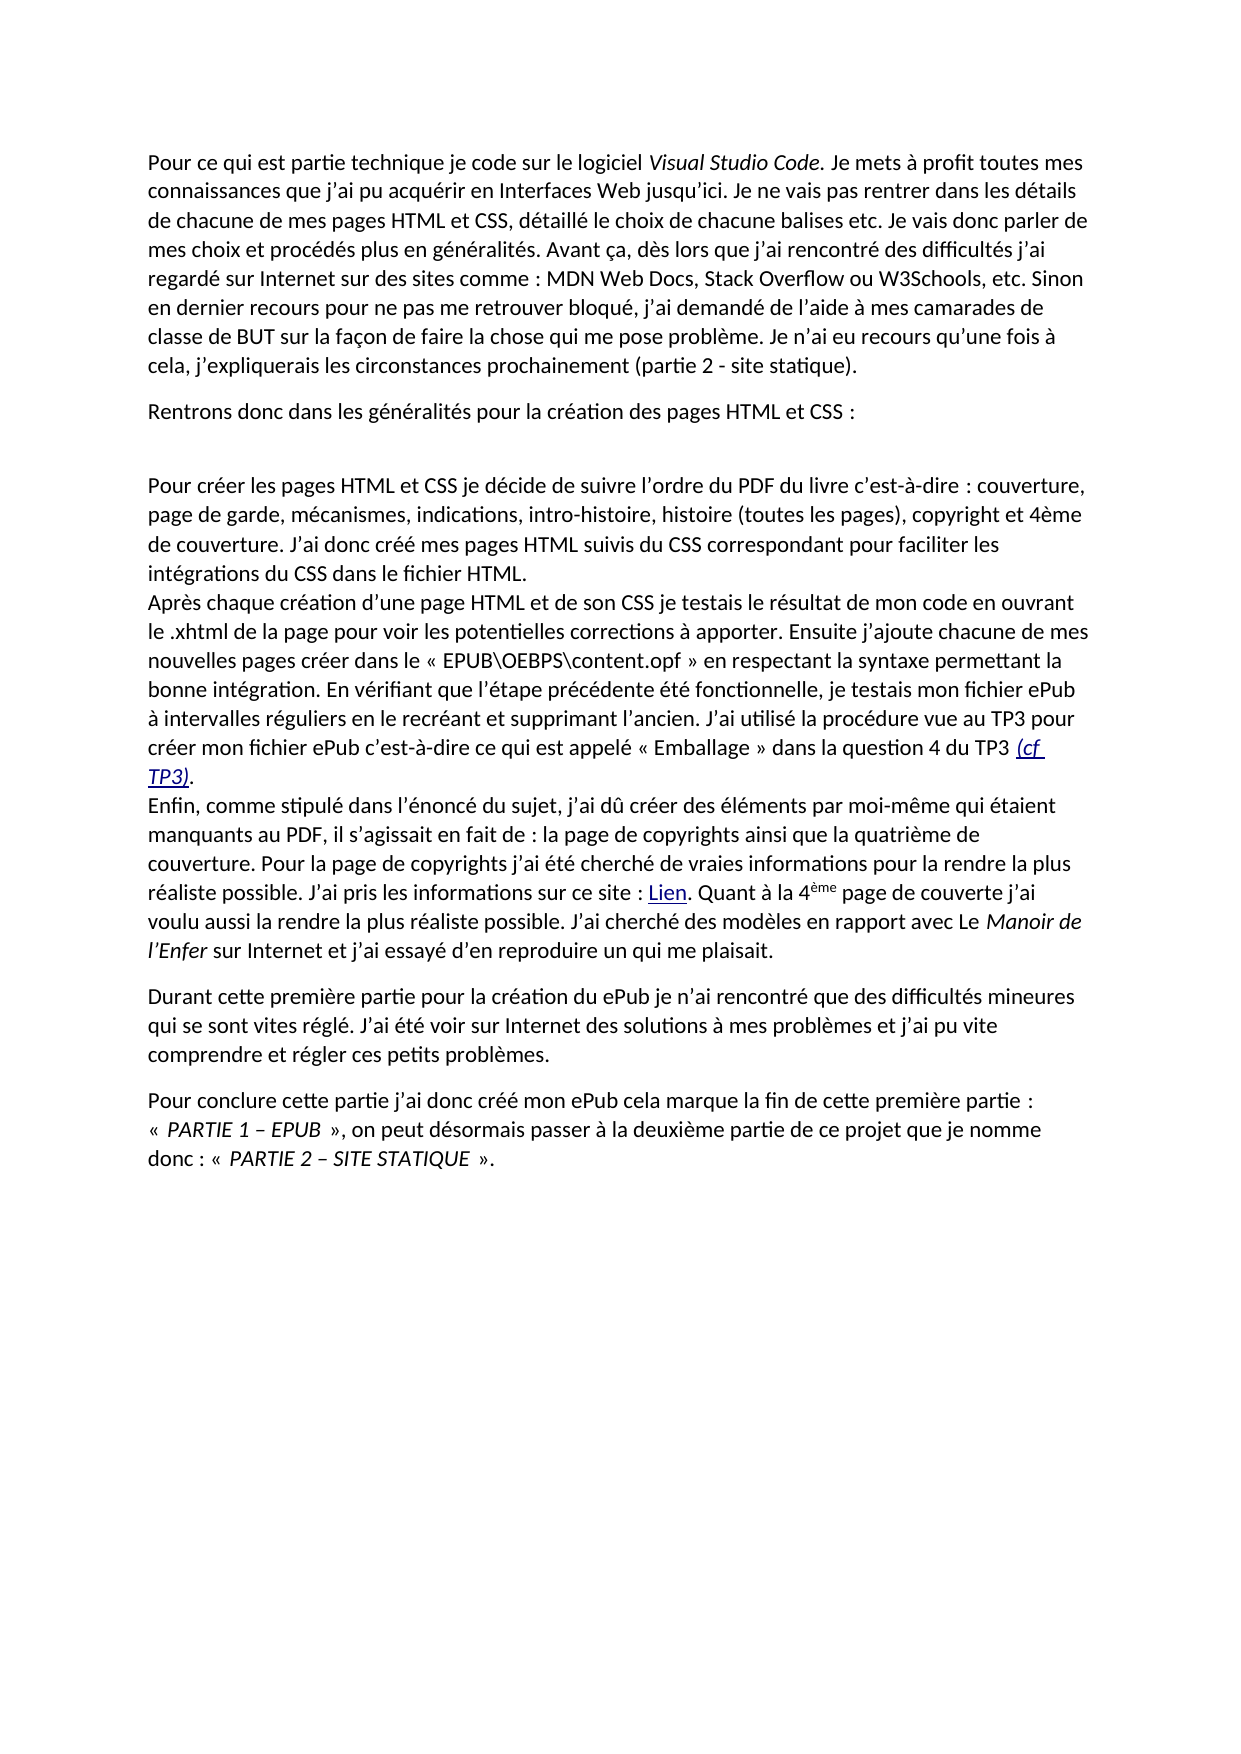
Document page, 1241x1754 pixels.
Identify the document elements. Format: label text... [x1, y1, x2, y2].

text Pour ce qui est partie technique je code sur le logiciel Visual Studio Code. Je mets à profit toutes mes connaissances que j’ai pu acquérir en Interfaces Web jusqu’ici. Je ne vais pas rentrer dans les détails de chacune de mes pages HTML et CSS, détaillé le choix de chacune balises etc. Je vais donc parler de mes choix et procédés plus en généralités. Avant ça, dès lors que j’ai rencontré des difficultés j’ai regardé sur Internet sur des sites comme : MDN Web Docs, Stack Overflow ou W3Schools, etc. Sinon en dernier recours pour ne pas me retrouver bloqué, j’ai demandé de l’aide à mes camarades de classe de BUT sur la façon de faire la chose qui me pose problème. Je n’ai eu recours qu’une fois à cela, j’expliquerais les circonstances prochainement (partie 2 - site statique). [148, 148, 1093, 379]
text Rentrons donc dans les généralités pour la création des pages HTML et CSS : [148, 397, 1093, 454]
text Pour conclure cette partie j’ai donc créé mon ePub cela marque la fin de cette première partie : « PARTIE 1 – EPUB », on peut désormais passer à la deuxième partie de ce projet que je nomme donc : « PARTIE 2 – SITE STATIQUE ». [148, 1086, 1093, 1172]
text Durant cette première partie pour la création du ePub je n’ai rencontré que des difficultés mineures qui se sont vites réglé. J’ai été voir sur Internet des solutions à mes problèmes et j’ai pu vite comprendre et régler ces petits problèmes. [148, 982, 1093, 1068]
text Pour créer les pages HTML et CSS je décide de suivre l’ordre du PDF du livre c’est-à-dire : couverture, page de garde, mécanismes, indications, intro-histoire, histoire (toutes les pages), copyright et 4ème de couverture. J’ai donc créé mes pages HTML suivis du CSS correspondant pour faciliter les intégrations du CSS dans le fichier HTML. Après chaque création d’une page HTML et de son CSS je testais le résultat de mon code en ouvrant le .xhtml de la page pour voir les potentielles corrections à apporter. Ensuite j’ajoute chacune de mes nouvelles pages créer dans le « EPUB\OEBPS\content.opf » en respectant la syntaxe permettant la bonne intégration. En vérifiant que l’étape précédente été fonctionnelle, je testais mon fichier ePub à intervalles réguliers en le recréant et supprimant l’ancien. J’ai utilisé la procédure vue au TP3 pour créer mon fichier ePub c’est-à-dire ce qui est appelé « Emballage » dans la question 4 du TP3 (cf TP3). Enfin, comme stipulé dans l’énoncé du sujet, j’ai dû créer des éléments par moi-même qui étaient manquants au PDF, il s’agissait en fait de : la page de copyrights ainsi que la quatrième de couverture. Pour la page de copyrights j’ai été cherché de vraies informations pour la rendre la plus réaliste possible. J’ai pris les informations sur ce site : Lien. Quant à la 4ème page de couverte j’ai voulu aussi la rendre la plus réaliste possible. J’ai cherché des modèles en rapport avec Le Manoir de l’Enfer sur Internet et j’ai essayé d’en reproduire un qui me plaisait. [148, 472, 1093, 964]
